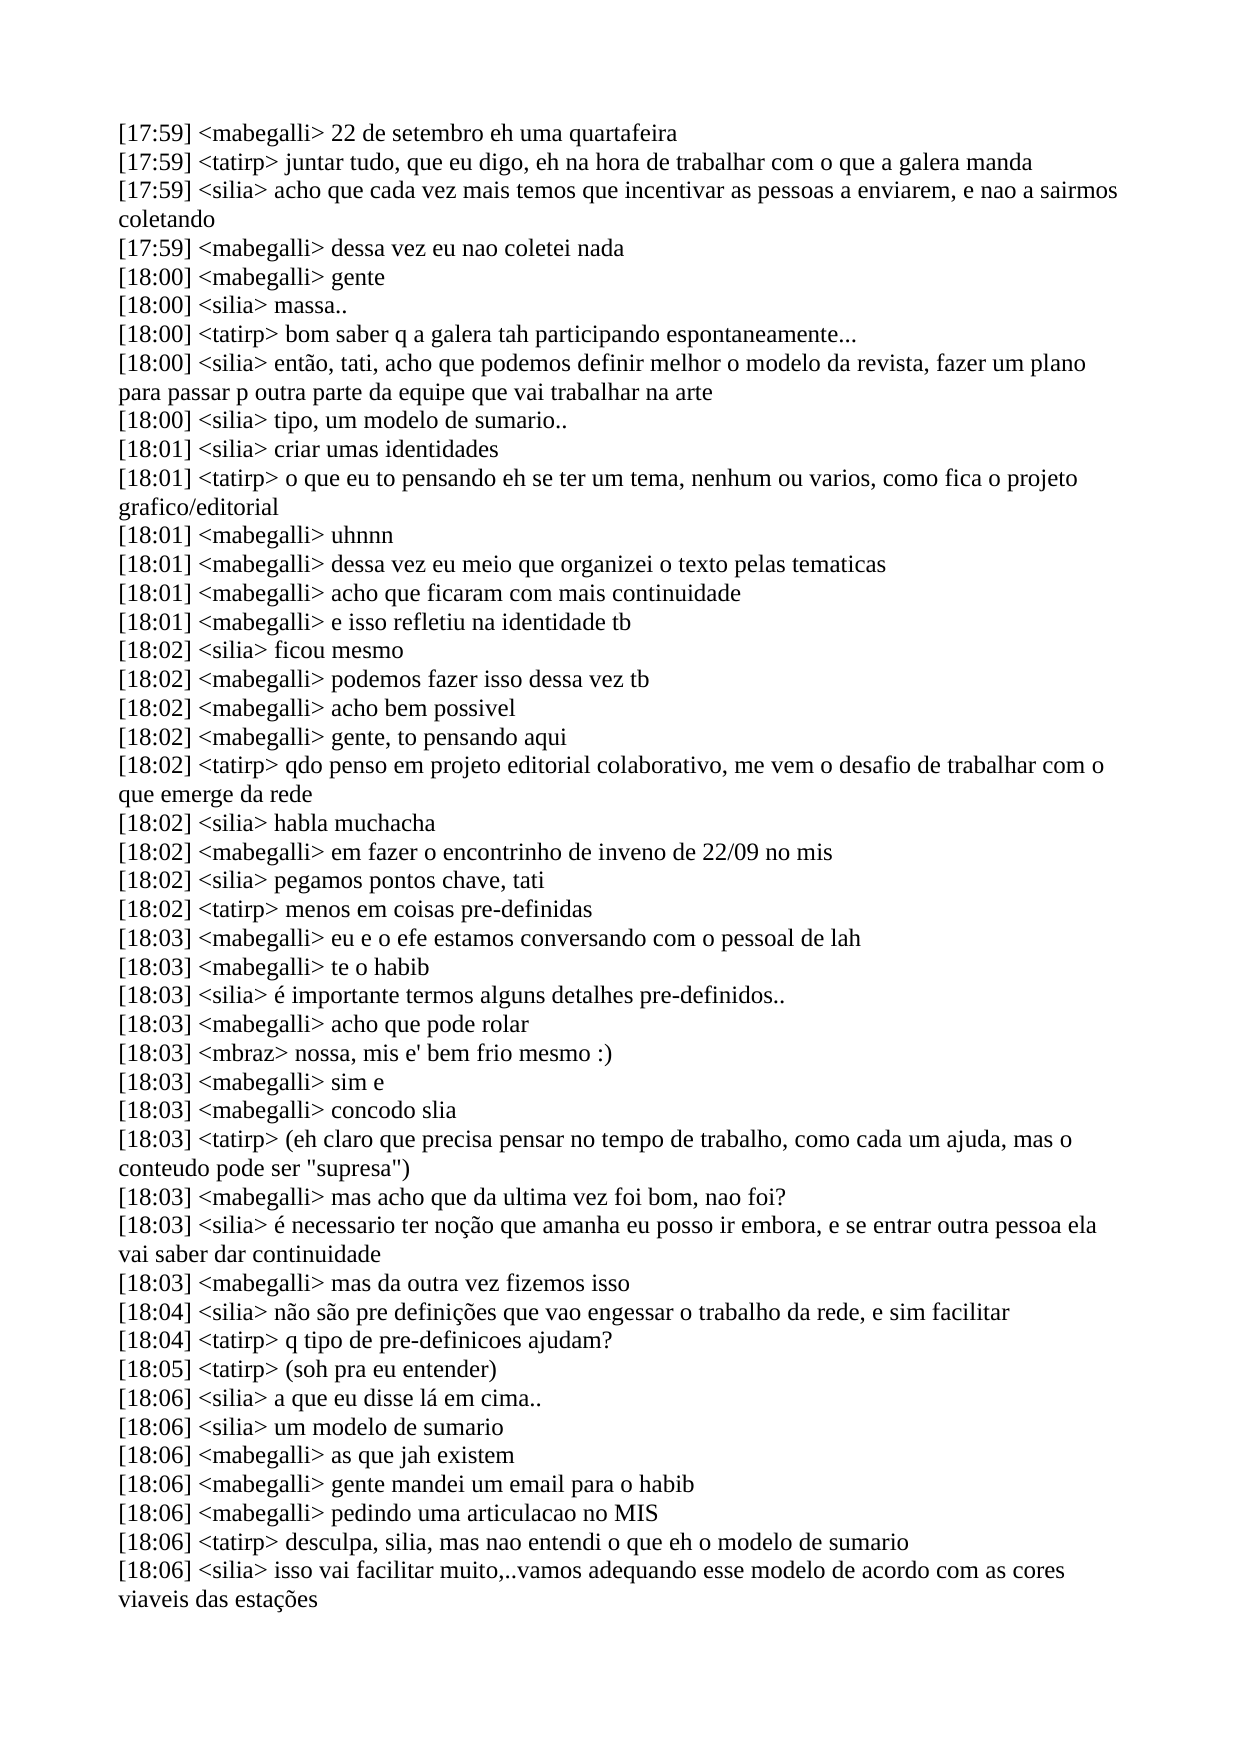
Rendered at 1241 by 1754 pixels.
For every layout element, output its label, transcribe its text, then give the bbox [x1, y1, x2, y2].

text [18:02] <silia> pegamos pontos chave, tati [118, 866, 1122, 894]
text [18:06] <silia> um modelo de sumario [118, 1412, 1122, 1441]
text [18:00] <tatirp> bom saber q a galera tah participando espontaneamente... [118, 319, 1122, 348]
text [18:06] <tatirp> desculpa, silia, mas nao entendi o que eh o modelo de sumario [118, 1527, 1122, 1556]
text [17:59] <mabegalli> dessa vez eu nao coletei nada [118, 233, 1122, 262]
text [18:03] <silia> é necessario ter noção que amanha eu posso ir embora, e se entrar outra pessoa ela vai saber dar continuidade [118, 1211, 1122, 1268]
text [18:02] <mabegalli> acho bem possivel [118, 693, 1122, 722]
text [18:02] <tatirp> qdo penso em projeto editorial colaborativo, me vem o desafio de trabalhar com o que emerge da rede [118, 751, 1122, 808]
text [18:03] <mabegalli> mas acho que da ultima vez foi bom, nao foi? [118, 1182, 1122, 1211]
text [18:03] <mabegalli> te o habib [118, 952, 1122, 981]
text [18:04] <silia> não são pre definições que vao engessar o trabalho da rede, e sim facilitar [118, 1297, 1122, 1326]
text [18:02] <mabegalli> podemos fazer isso dessa vez tb [118, 664, 1122, 693]
text [17:59] <tatirp> juntar tudo, que eu digo, eh na hora de trabalhar com o que a galera manda [118, 147, 1122, 176]
text [18:03] <mbraz> nossa, mis e' bem frio mesmo :) [118, 1038, 1122, 1067]
text [18:00] <silia> tipo, um modelo de sumario.. [118, 406, 1122, 434]
text [18:01] <silia> criar umas identidades [118, 434, 1122, 463]
text [18:02] <mabegalli> em fazer o encontrinho de inveno de 22/09 no mis [118, 837, 1122, 866]
text [18:01] <mabegalli> dessa vez eu meio que organizei o texto pelas tematicas [118, 549, 1122, 578]
text [17:59] <mabegalli> 22 de setembro eh uma quartafeira [118, 118, 1122, 147]
text [18:00] <silia> massa.. [118, 291, 1122, 319]
text [18:06] <mabegalli> gente mandei um email para o habib [118, 1469, 1122, 1498]
text [18:03] <mabegalli> sim e [118, 1067, 1122, 1096]
text [18:03] <mabegalli> concodo slia [118, 1096, 1122, 1124]
text [18:02] <silia> ficou mesmo [118, 636, 1122, 664]
text [18:06] <silia> a que eu disse lá em cima.. [118, 1383, 1122, 1412]
text [18:00] <silia> então, tati, acho que podemos definir melhor o modelo da revista, fazer um plano para passar p outra parte da equipe que vai trabalhar na arte [118, 348, 1122, 406]
text [18:02] <mabegalli> gente, to pensando aqui [118, 722, 1122, 751]
text [18:04] <tatirp> q tipo de pre-definicoes ajudam? [118, 1326, 1122, 1354]
text [18:01] <mabegalli> uhnnn [118, 521, 1122, 549]
text [18:06] <silia> isso vai facilitar muito,..vamos adequando esse modelo de acordo com as cores viaveis das estações [118, 1556, 1122, 1613]
text [18:02] <tatirp> menos em coisas pre-definidas [118, 894, 1122, 923]
text [18:01] <mabegalli> e isso refletiu na identidade tb [118, 607, 1122, 636]
text [18:01] <tatirp> o que eu to pensando eh se ter um tema, nenhum ou varios, como fica o projeto grafico/editorial [118, 463, 1122, 521]
text [18:06] <mabegalli> as que jah existem [118, 1441, 1122, 1469]
text [18:00] <mabegalli> gente [118, 262, 1122, 291]
text [18:02] <silia> habla muchacha [118, 808, 1122, 837]
text [18:03] <silia> é importante termos alguns detalhes pre-definidos.. [118, 981, 1122, 1009]
text [18:03] <mabegalli> acho que pode rolar [118, 1009, 1122, 1038]
text [18:03] <tatirp> (eh claro que precisa pensar no tempo de trabalho, como cada um ajuda, mas o conteudo pode ser "supresa") [118, 1124, 1122, 1182]
text [17:59] <silia> acho que cada vez mais temos que incentivar as pessoas a enviarem, e nao a sairmos coletando [118, 176, 1122, 233]
text [18:06] <mabegalli> pedindo uma articulacao no MIS [118, 1498, 1122, 1527]
text [18:03] <mabegalli> eu e o efe estamos conversando com o pessoal de lah [118, 923, 1122, 952]
text [18:01] <mabegalli> acho que ficaram com mais continuidade [118, 578, 1122, 607]
text [18:03] <mabegalli> mas da outra vez fizemos isso [118, 1268, 1122, 1297]
text [18:05] <tatirp> (soh pra eu entender) [118, 1354, 1122, 1383]
